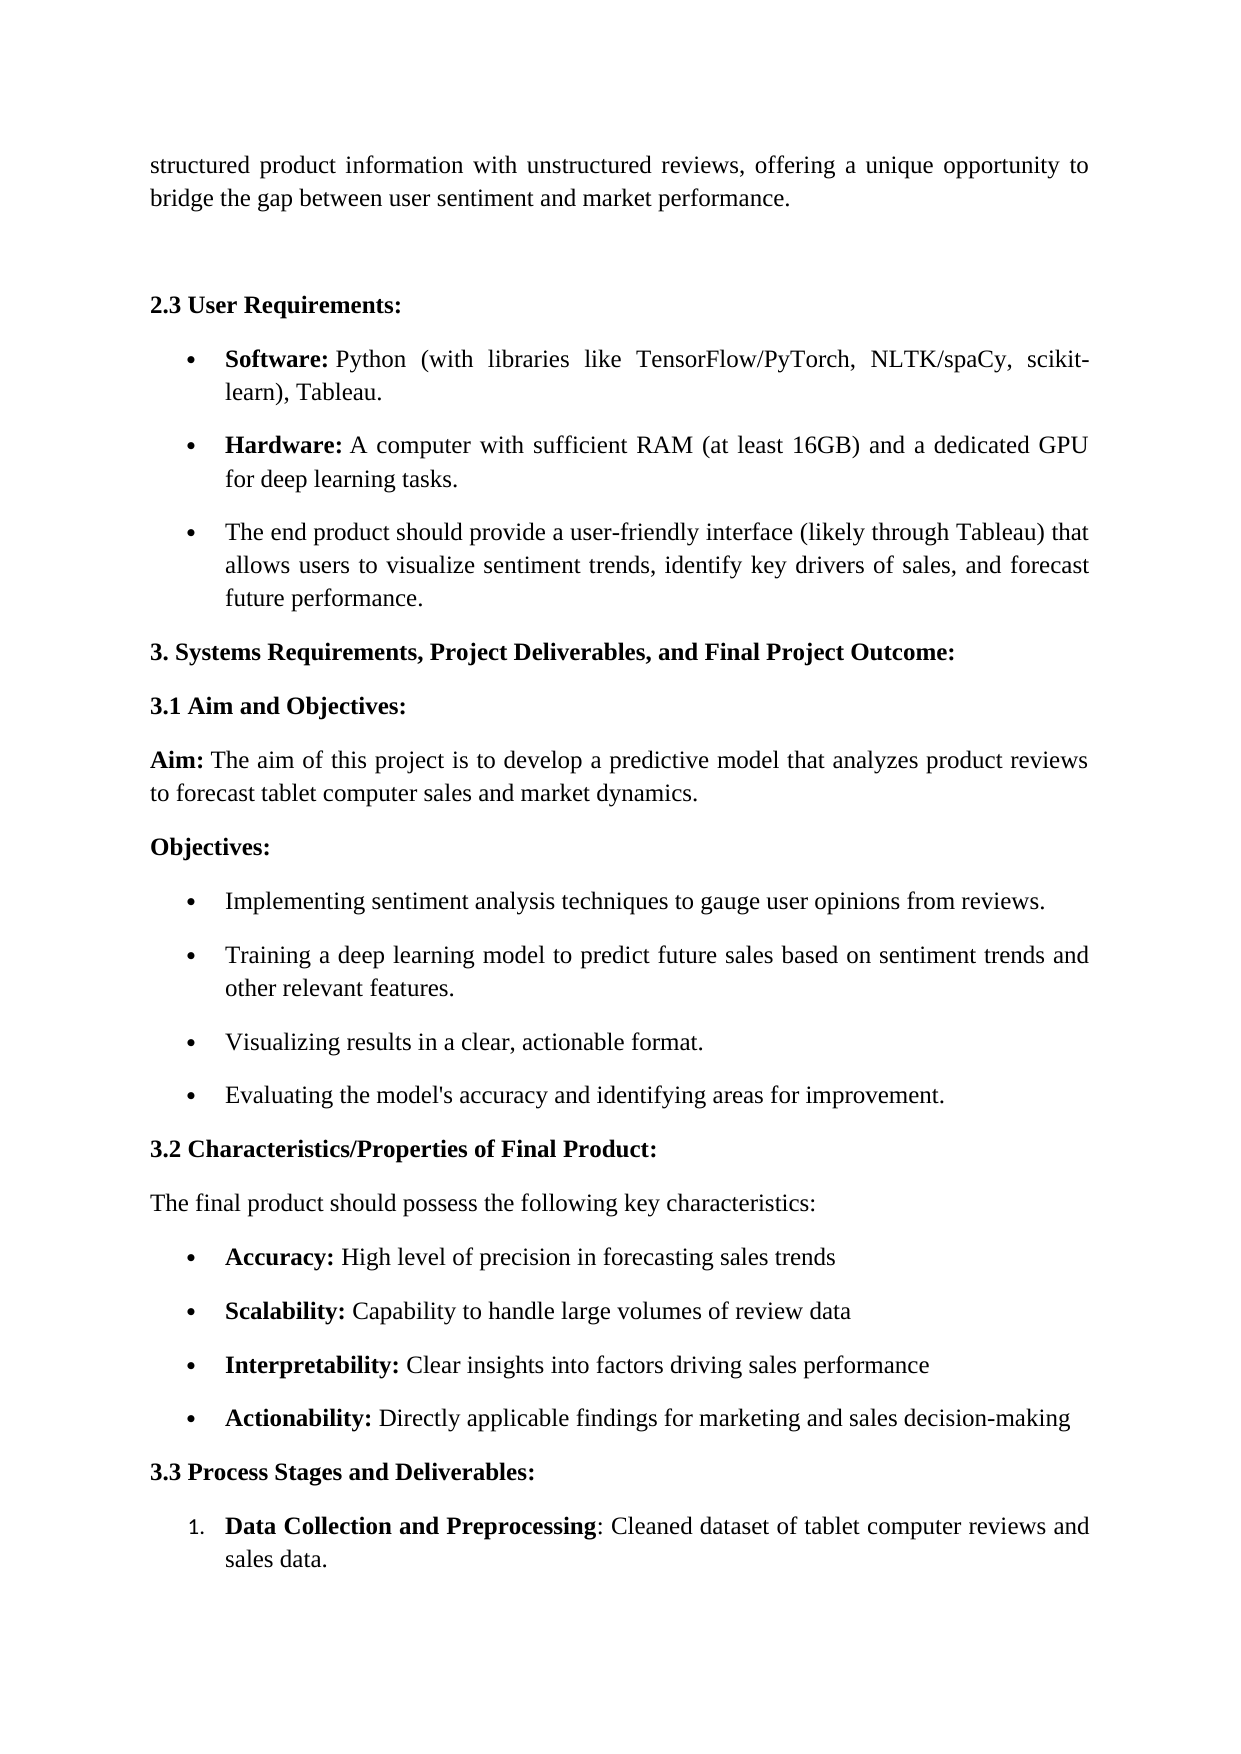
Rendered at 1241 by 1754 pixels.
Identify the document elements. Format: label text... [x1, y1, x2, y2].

list Evaluating the model's accuracy and identifying areas for improvement. [187, 1080, 1090, 1109]
list Implementing sentiment analysis techniques to gauge user opinions from reviews. [187, 886, 1090, 914]
text 3.1 Aim and Objectives: [150, 691, 1090, 720]
list The end product should provide a user-friendly interface (likely through Tableau) that allows users to visualize sentiment trends, identify key drivers of sales, and forecast future performance. [187, 517, 1090, 612]
text structured product information with unstructured reviews, offering a unique opportunity to bridge the gap between user sentiment and market performance. [150, 150, 1090, 212]
text 3. Systems Requirements, Project Deliverables, and Final Project Outcome: [150, 637, 1090, 666]
list Scalability: Capability to handle large volumes of review data [187, 1296, 1090, 1324]
list Visualizing results in a clear, actionable format. [187, 1027, 1090, 1055]
list Software: Python (with libraries like TensorFlow/PyTorch, NLTK/spaCy, scikit-learn), Tableau. [187, 344, 1090, 406]
list Interpretability: Clear insights into factors driving sales performance [187, 1350, 1090, 1378]
text Objectives: [150, 832, 1090, 861]
text 3.2 Characteristics/Properties of Final Product: [150, 1134, 1090, 1163]
text 2.3 User Requirements: [150, 290, 1090, 319]
text The final product should possess the following key characteristics: [150, 1188, 1090, 1217]
list Data Collection and Preprocessing: Cleaned dataset of tablet computer reviews and sales data. [187, 1511, 1090, 1573]
text 3.3 Process Stages and Deliverables: [150, 1457, 1090, 1486]
list Training a deep learning model to predict future sales based on sentiment trends and other relevant features. [187, 940, 1090, 1001]
list Actionability: Directly applicable findings for marketing and sales decision-making [187, 1403, 1090, 1432]
list Accuracy: High level of precision in forecasting sales trends [187, 1242, 1090, 1271]
text Aim: The aim of this project is to develop a predictive model that analyzes product reviews to forecast tablet computer sales and market dynamics. [150, 745, 1090, 807]
list Hardware: A computer with sufficient RAM (at least 16GB) and a dedicated GPU for deep learning tasks. [187, 431, 1090, 492]
